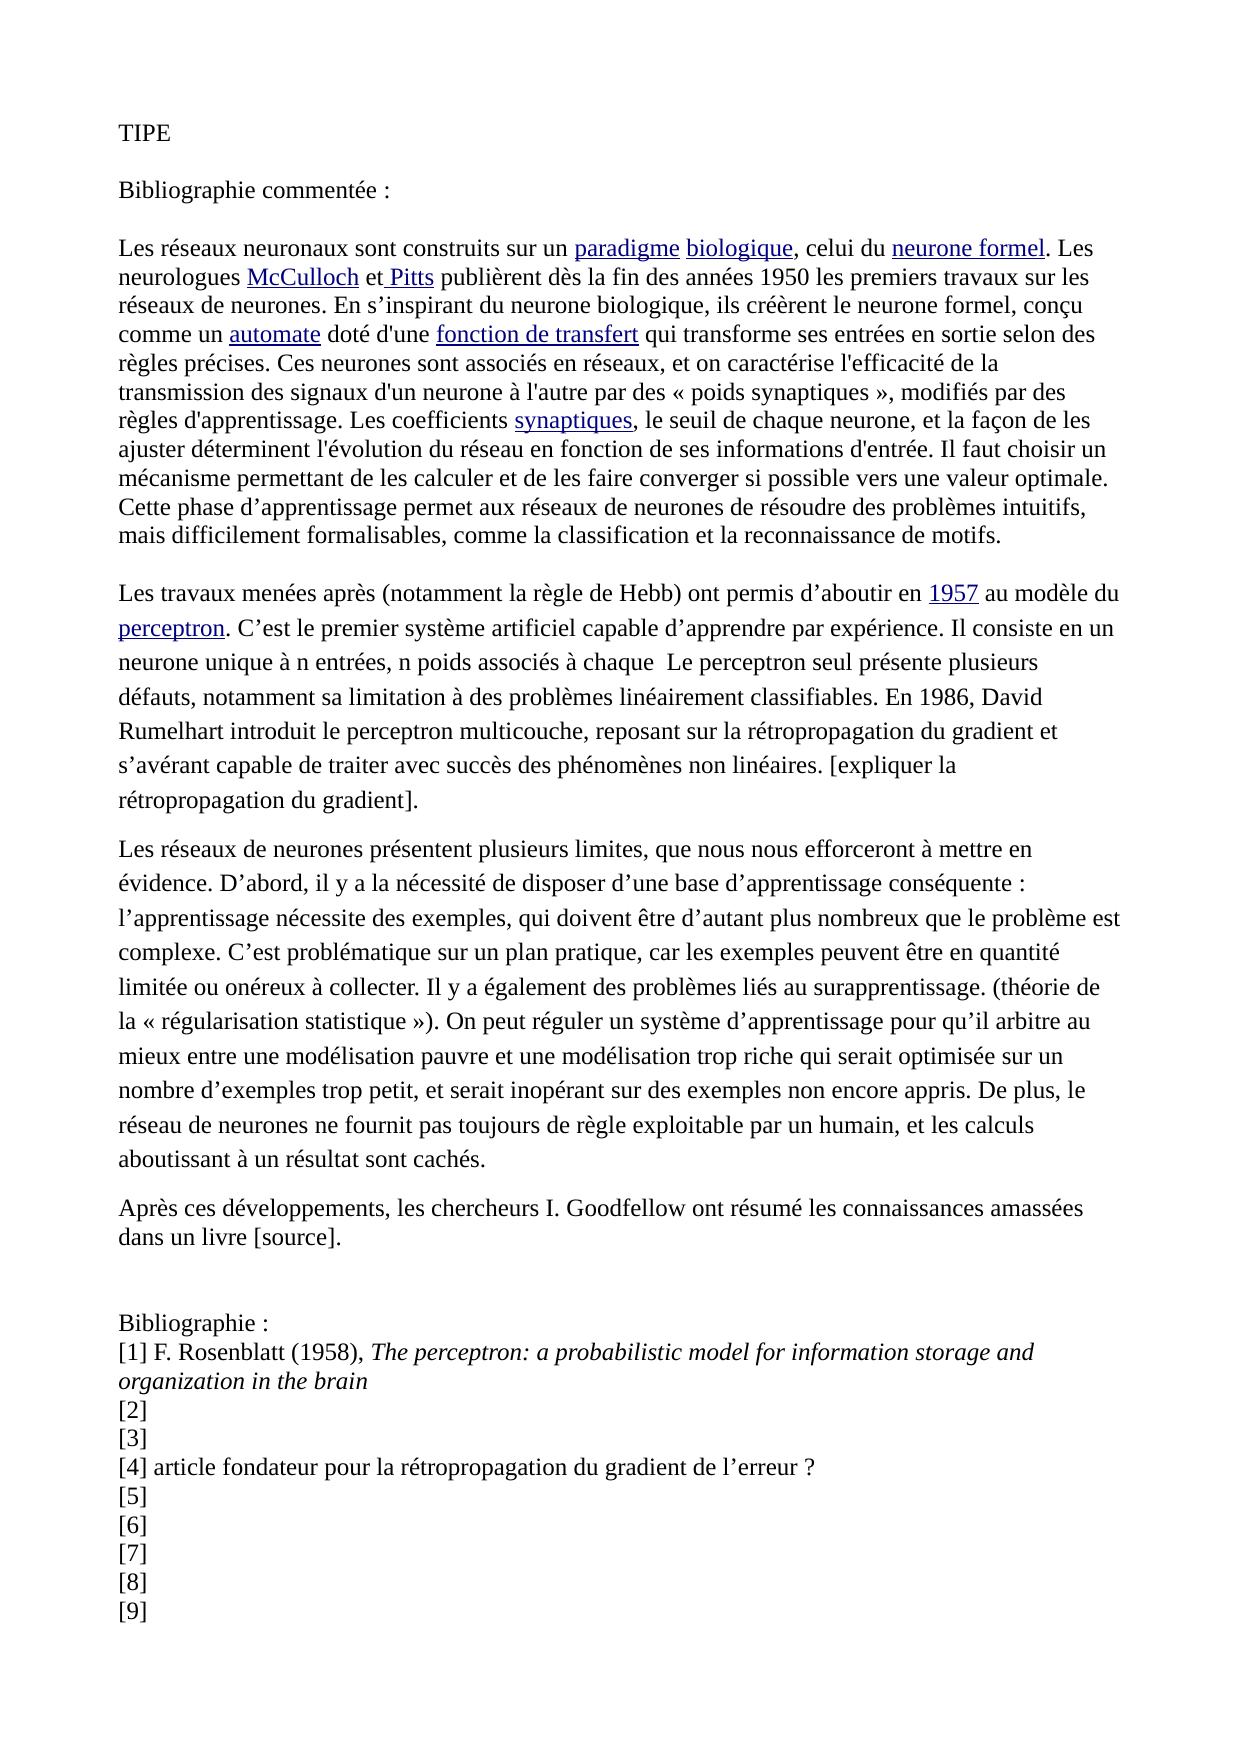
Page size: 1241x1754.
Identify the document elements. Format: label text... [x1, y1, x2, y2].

text [6] [118, 1510, 1122, 1538]
text Bibliographie : [118, 1308, 1122, 1337]
text [9] [118, 1596, 1122, 1625]
text [7] [118, 1538, 1122, 1567]
text [1] F. Rosenblatt (1958), The perceptron: a probabilistic model for information storage and organization in the brain [118, 1337, 1122, 1395]
text [3] [118, 1423, 1122, 1452]
text Les travaux menées après (notamment la règle de Hebb) ont permis d’aboutir en 1957 au modèle du perceptron. C’est le premier système artificiel capable d’apprendre par expérience. Il consiste en un neurone unique à n entrées, n poids associés à chaque Le perceptron seul présente plusieurs défauts, notamment sa limitation à des problèmes linéairement classifiables. En 1986, David Rumelhart introduit le perceptron multicouche, reposant sur la rétropropagation du gradient et s’avérant capable de traiter avec succès des phénomènes non linéaires. [expliquer la rétropropagation du gradient]. [118, 578, 1122, 814]
text [4] article fondateur pour la rétropropagation du gradient de l’erreur ? [118, 1452, 1122, 1481]
text TIPE [118, 118, 1122, 147]
text Après ces développements, les chercheurs I. Goodfellow ont résumé les connaissances amassées dans un livre [source]. [118, 1193, 1122, 1251]
text [8] [118, 1567, 1122, 1596]
text Les réseaux de neurones présentent plusieurs limites, que nous nous efforceront à mettre en évidence. D’abord, il y a la nécessité de disposer d’une base d’apprentissage conséquente : l’apprentissage nécessite des exemples, qui doivent être d’autant plus nombreux que le problème est complexe. C’est problématique sur un plan pratique, car les exemples peuvent être en quantité limitée ou onéreux à collecter. Il y a également des problèmes liés au surapprentissage. (théorie de la « régularisation statistique »). On peut réguler un système d’apprentissage pour qu’il arbitre au mieux entre une modélisation pauvre et une modélisation trop riche qui serait optimisée sur un nombre d’exemples trop petit, et serait inopérant sur des exemples non encore appris. De plus, le réseau de neurones ne fournit pas toujours de règle exploitable par un humain, et les calculs aboutissant à un résultat sont cachés. [118, 834, 1122, 1173]
text [5] [118, 1481, 1122, 1510]
text Bibliographie commentée : [118, 176, 1122, 204]
text [2] [118, 1395, 1122, 1423]
text Les réseaux neuronaux sont construits sur un paradigme biologique, celui du neurone formel. Les neurologues McCulloch et Pitts publièrent dès la fin des années 1950 les premiers travaux sur les réseaux de neurones. En s’inspirant du neurone biologique, ils créèrent le neurone formel, conçu comme un automate doté d'une fonction de transfert qui transforme ses entrées en sortie selon des règles précises. Ces neurones sont associés en réseaux, et on caractérise l'efficacité de la transmission des signaux d'un neurone à l'autre par des « poids synaptiques », modifiés par des règles d'apprentissage. Les coefficients synaptiques, le seuil de chaque neurone, et la façon de les ajuster déterminent l'évolution du réseau en fonction de ses informations d'entrée. Il faut choisir un mécanisme permettant de les calculer et de les faire converger si possible vers une valeur optimale. Cette phase d’apprentissage permet aux réseaux de neurones de résoudre des problèmes intuitifs, mais difficilement formalisables, comme la classification et la reconnaissance de motifs. [118, 233, 1122, 549]
